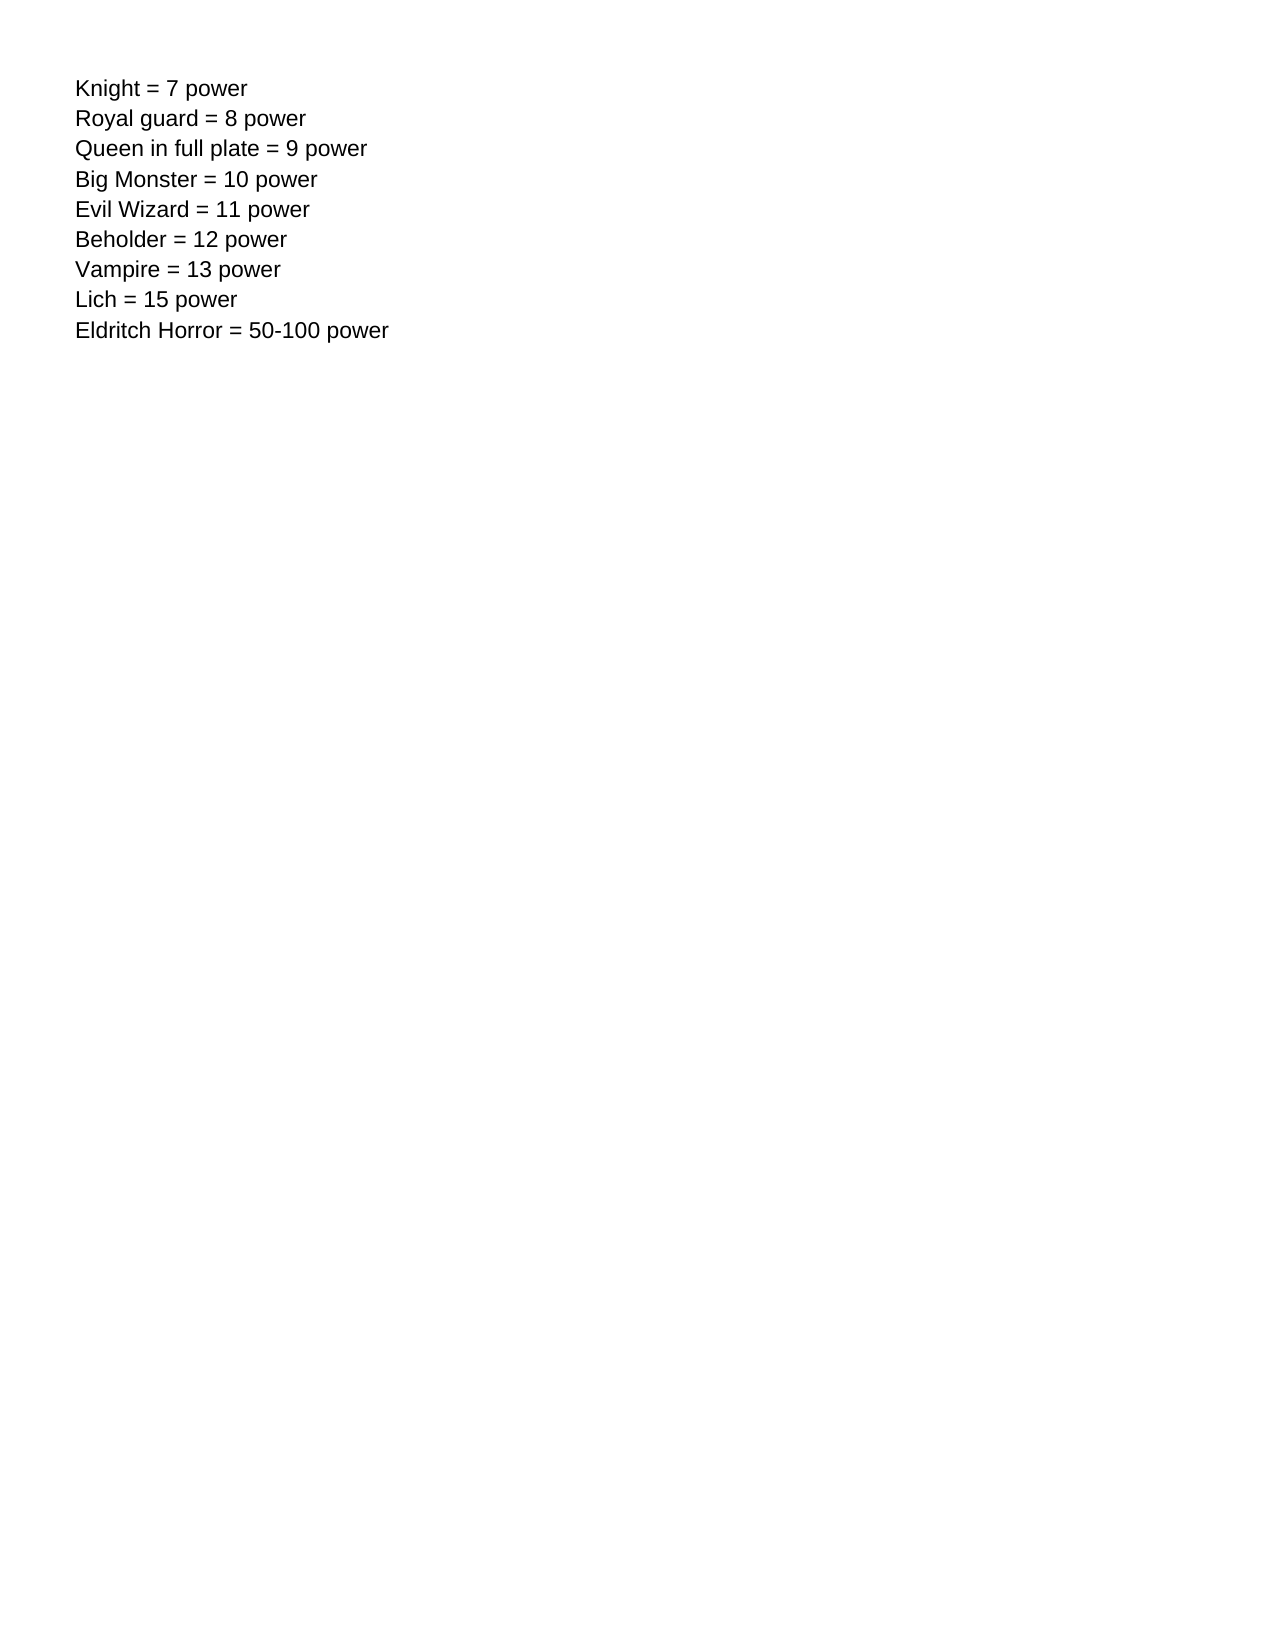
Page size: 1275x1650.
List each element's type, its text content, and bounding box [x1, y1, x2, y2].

text Eldritch Horror = 50-100 power [75, 317, 1200, 343]
text Big Monster = 10 power [75, 166, 1200, 192]
text Beholder = 12 power [75, 226, 1200, 252]
text Queen in full plate = 9 power [75, 135, 1200, 162]
text Royal guard = 8 power [75, 105, 1200, 132]
text Knight = 7 power [75, 75, 1200, 101]
text Evil Wizard = 11 power [75, 196, 1200, 222]
text Lich = 15 power [75, 286, 1200, 313]
text Vampire = 13 power [75, 256, 1200, 283]
